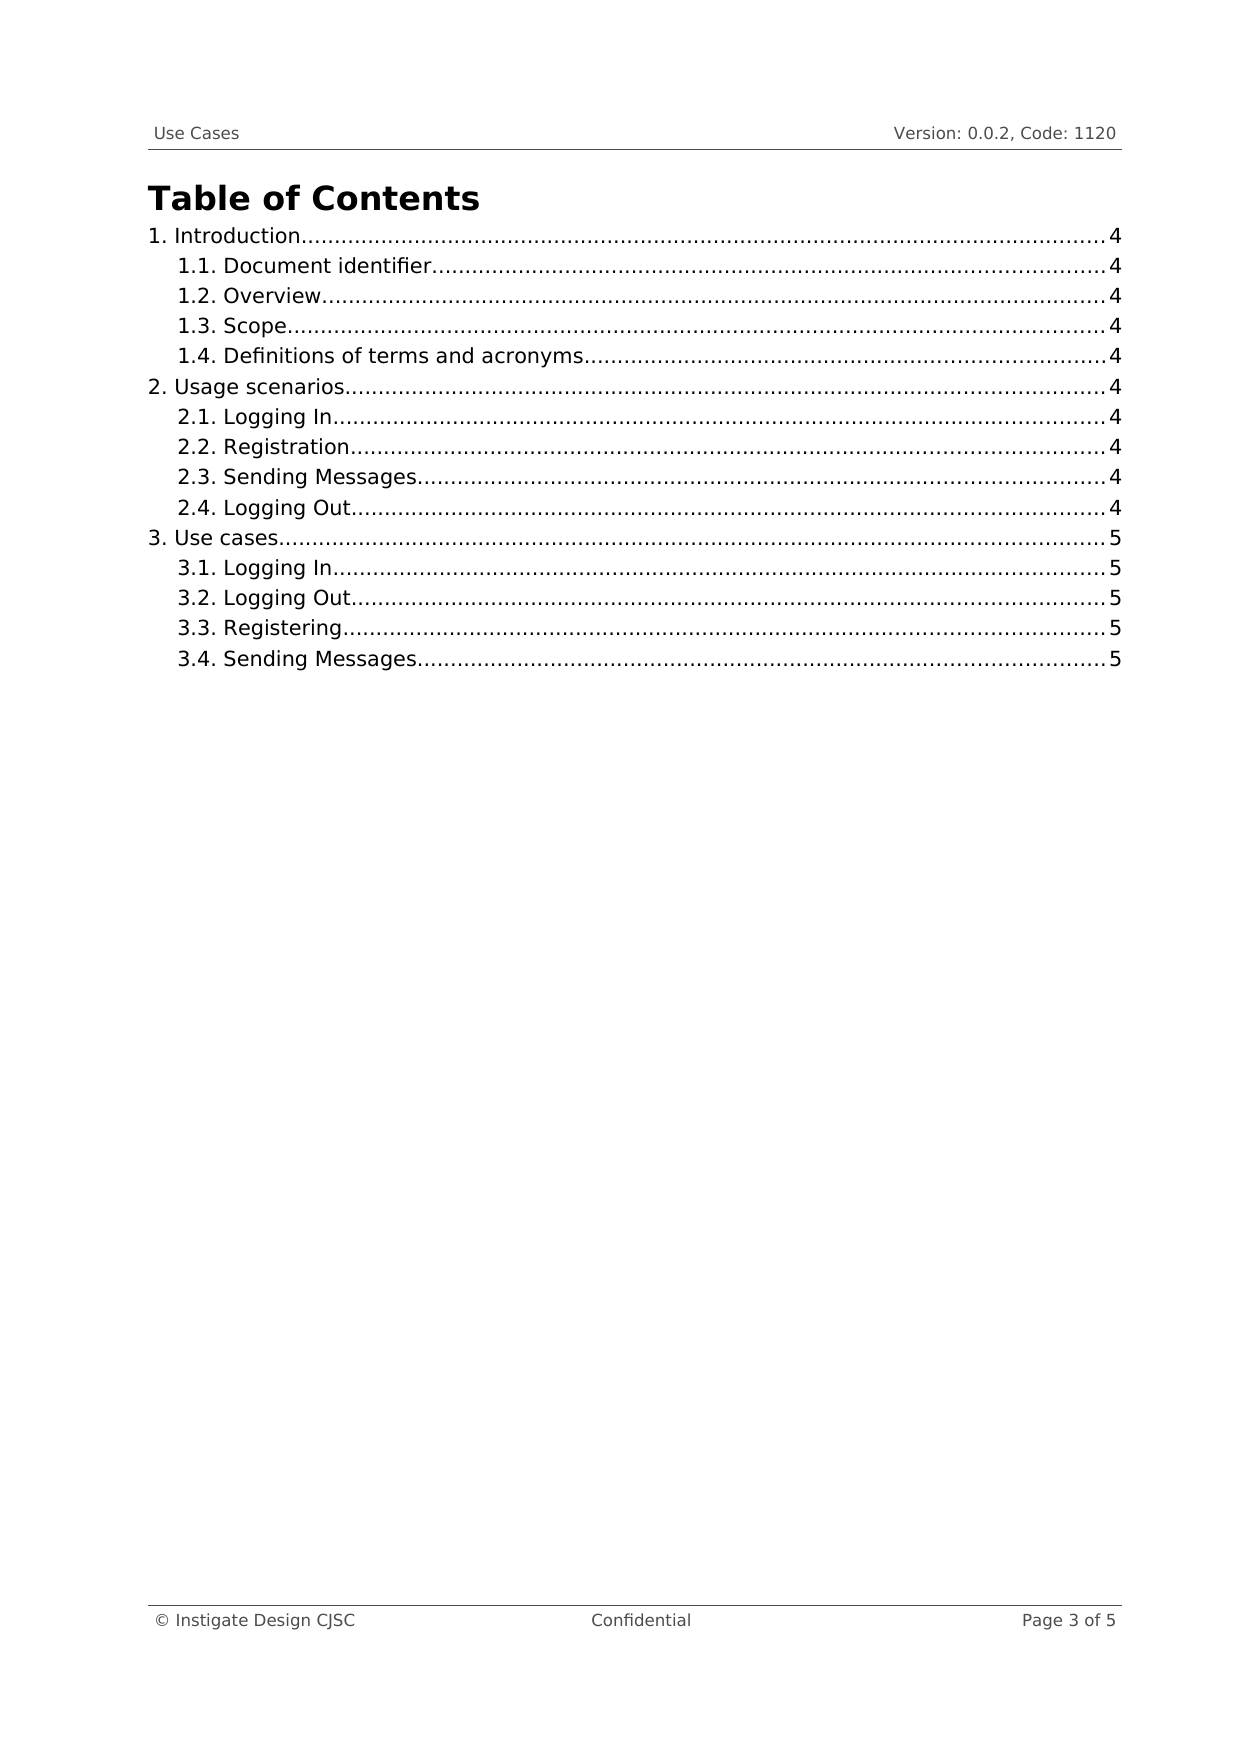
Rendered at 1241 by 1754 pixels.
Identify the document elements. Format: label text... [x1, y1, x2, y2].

text 3.1. Logging In 5 [177, 556, 1122, 580]
text 1. Introduction 4 [148, 224, 1122, 248]
text 1.4. Definitions of terms and acronyms 4 [177, 344, 1122, 369]
text 3.3. Registering 5 [177, 616, 1122, 641]
text 3.4. Sending Messages 5 [177, 647, 1122, 671]
text 3.2. Logging Out 5 [177, 586, 1122, 611]
text 2.2. Registration 4 [177, 435, 1122, 459]
subtitle Table of Contents [148, 179, 1122, 218]
text 3. Use cases 5 [148, 526, 1122, 550]
text 2.3. Sending Messages 4 [177, 465, 1122, 490]
text 1.2. Overview 4 [177, 284, 1122, 308]
text 1.1. Document identifier 4 [177, 254, 1122, 278]
text 2. Usage scenarios 4 [148, 375, 1122, 399]
text 2.4. Logging Out 4 [177, 496, 1122, 520]
text 2.1. Logging In 4 [177, 405, 1122, 429]
text 1.3. Scope 4 [177, 314, 1122, 339]
